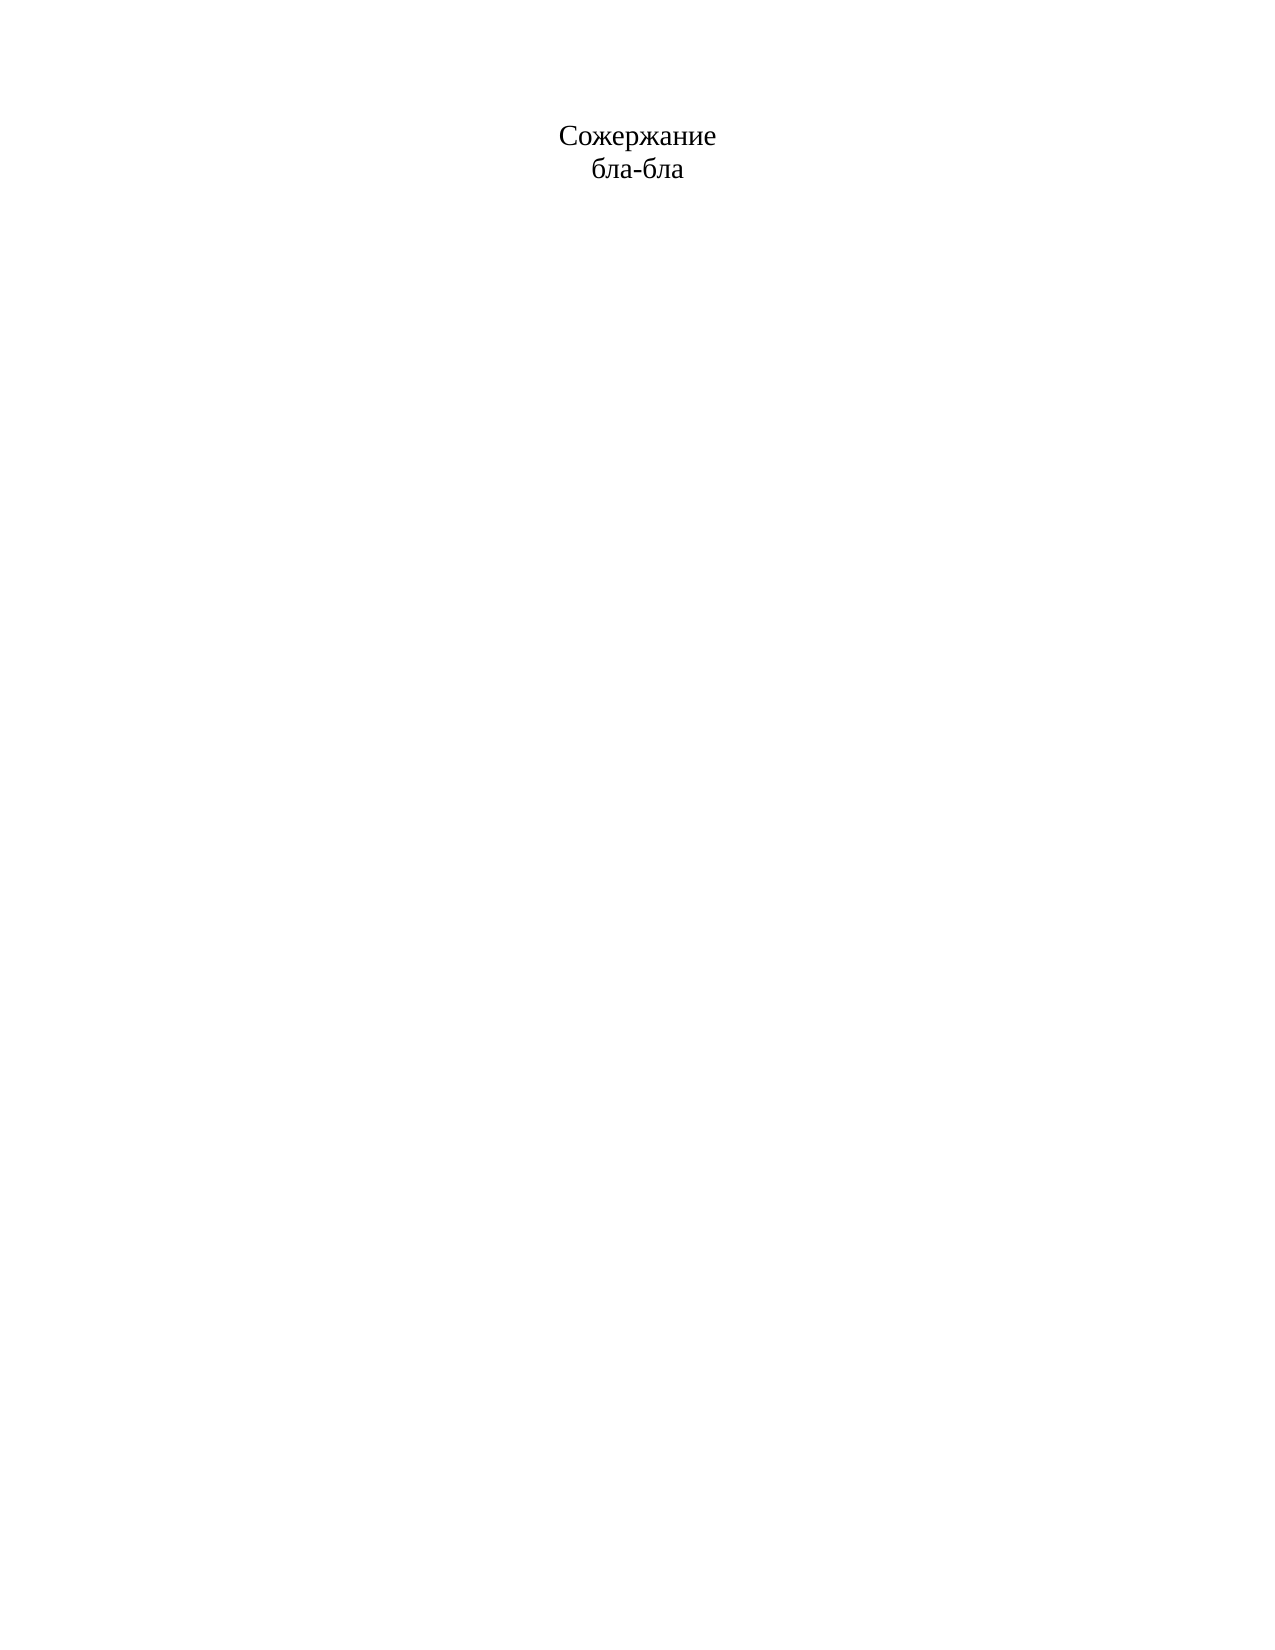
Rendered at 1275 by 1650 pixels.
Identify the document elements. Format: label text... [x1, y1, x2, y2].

text бла-бла [118, 152, 1157, 185]
text Сожержание [118, 118, 1157, 152]
